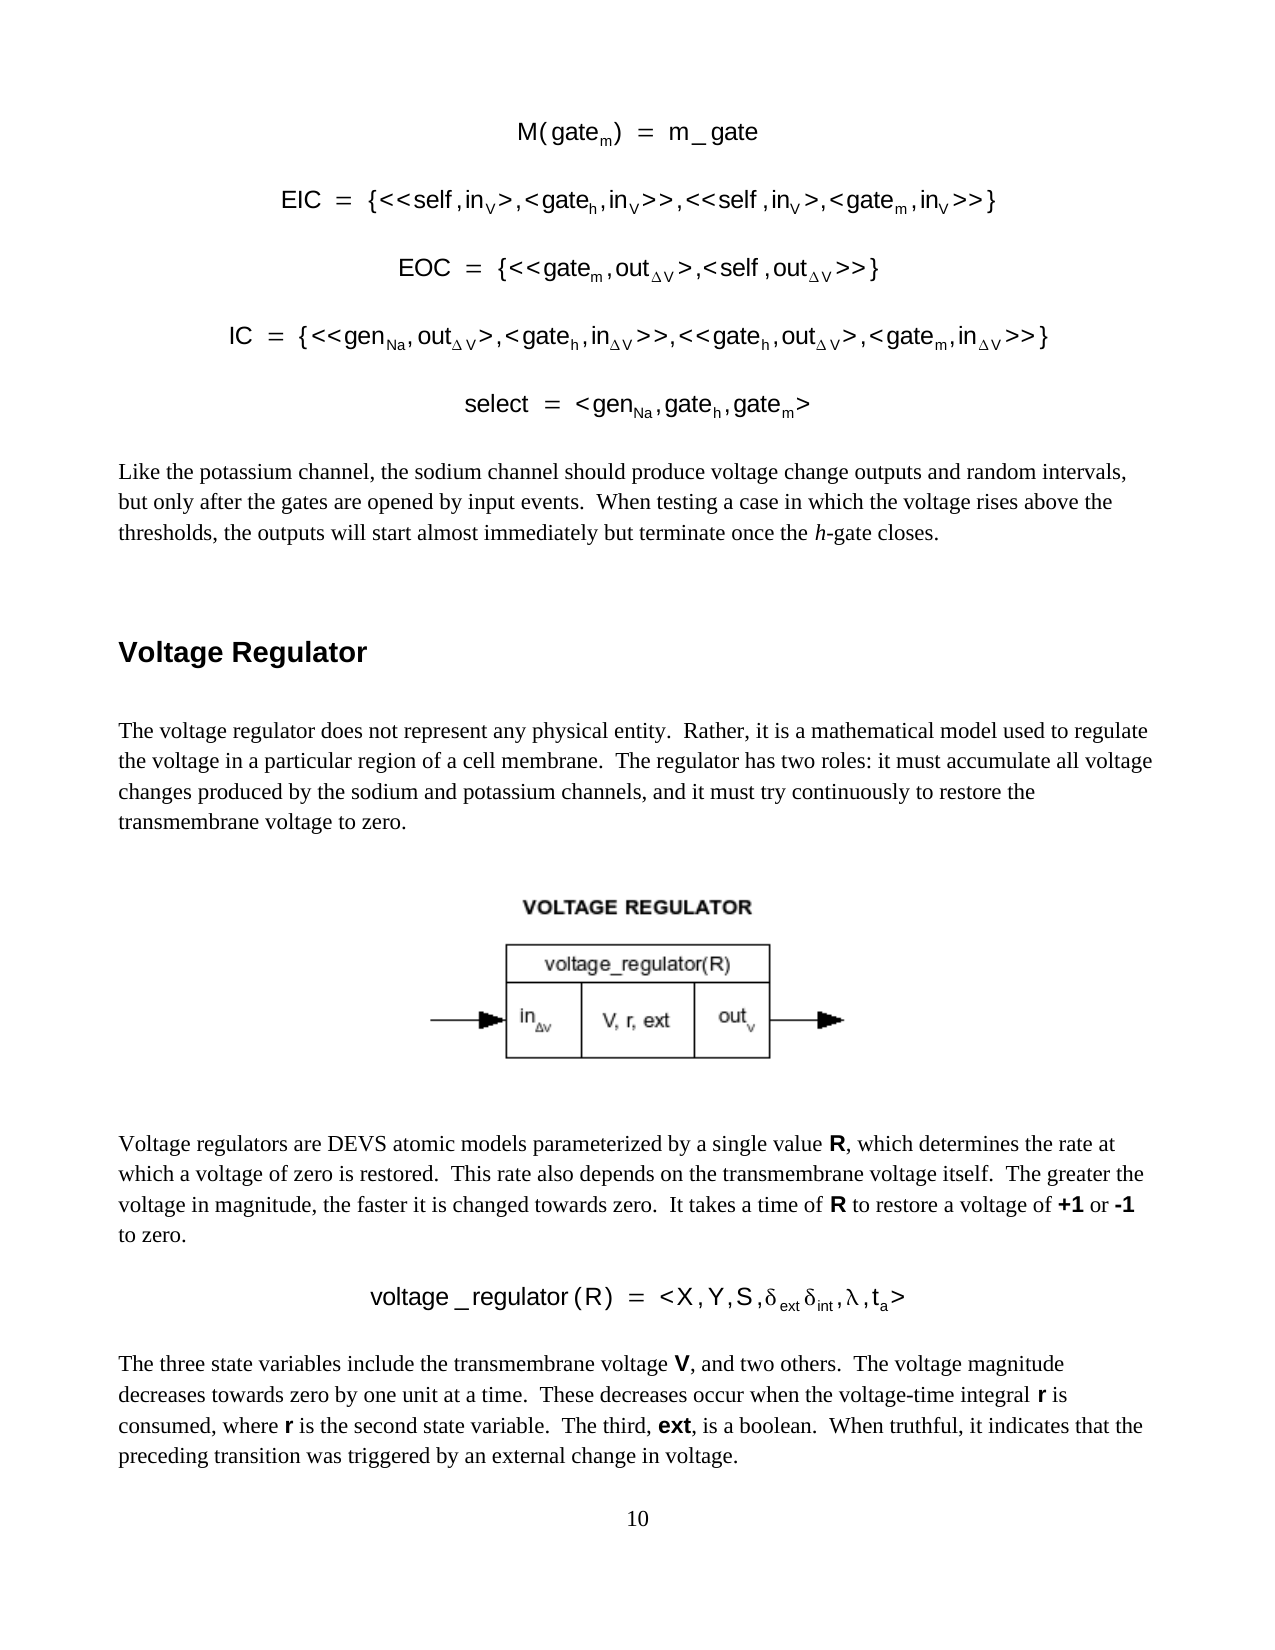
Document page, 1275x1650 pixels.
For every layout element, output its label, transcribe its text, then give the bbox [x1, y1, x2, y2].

subtitle Voltage Regulator [118, 636, 1157, 668]
text The voltage regulator does not represent any physical entity. Rather, it is a mathematical model used to regulate the voltage in a particular region of a cell membrane. The regulator has two roles: it must accumulate all voltage changes produced by the sodium and potassium channels, and it must try continuously to restore the transmembrane voltage to zero. [118, 718, 1157, 834]
text Like the potassium channel, the sodium channel should produce voltage change outputs and random intervals, but only after the gates are opened by input events. When testing a case in which the voltage rises above the thresholds, the outputs will start almost immediately but terminate once the h-gate closes. [118, 459, 1157, 545]
text The three state variables include the transmembrane voltage V, and two others. The voltage magnitude decreases towards zero by one unit at a time. These decreases occur when the voltage-time integral r is consumed, where r is the second state variable. The third, ext, is a boolean. When truthful, it indicates that the preceding transition was triggered by an external change in voltage. [118, 1351, 1157, 1469]
picture [393, 870, 882, 1095]
text Voltage regulators are DEVS atomic models parameterized by a single value R, which determines the rate at which a voltage of zero is restored. This rate also depends on the transmembrane voltage itself. The greater the voltage in magnitude, the faster it is changed towards zero. It takes a time of R to restore a voltage of +1 or -1 to zero. [118, 1130, 1157, 1248]
